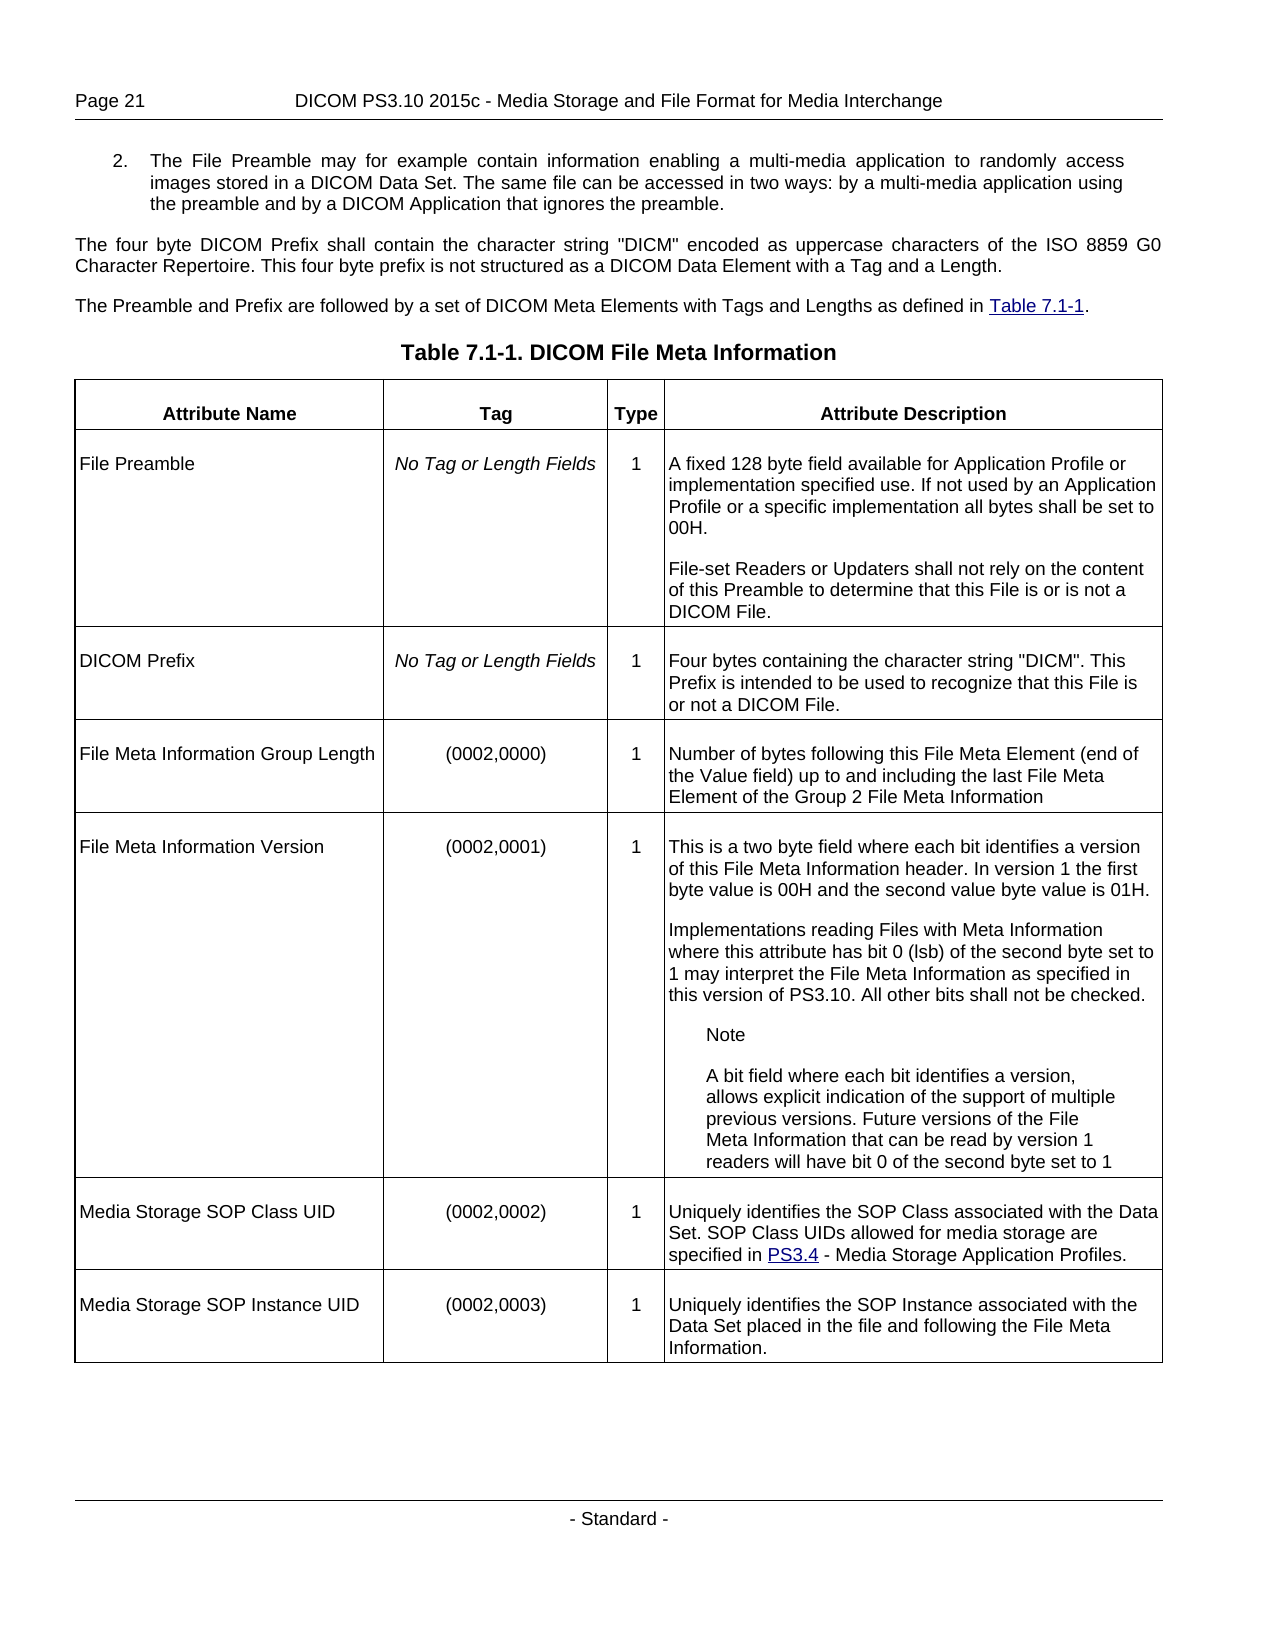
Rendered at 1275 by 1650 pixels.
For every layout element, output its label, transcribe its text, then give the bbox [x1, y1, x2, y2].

text The Preamble and Prefix are followed by a set of DICOM Meta Elements with Tags and Lengths as defined in Table 7.1-1. [75, 295, 1162, 317]
table_cell Media Storage SOP Class UID [76, 1178, 383, 1269]
table_cell No Tag or Length Fields [384, 430, 607, 626]
table_cell A fixed 128 byte field available for Application Profile or implementation specified use. If not used by an Application Profile or a specific implementation all bytes shall be set to 00H. File-set Readers or Updaters shall not rely on the content of this Preamble to determine that this File is or is not a DICOM File. [665, 430, 1162, 626]
table_cell Uniquely identifies the SOP Class associated with the Data Set. SOP Class UIDs allowed for media storage are specified in PS3.4 - Media Storage Application Profiles. [665, 1178, 1162, 1269]
table_header Tag [384, 380, 607, 428]
table_header Attribute Description [665, 380, 1162, 428]
table_cell File Meta Information Group Length [76, 720, 383, 812]
table_header Type [608, 380, 664, 428]
table_cell Uniquely identifies the SOP Instance associated with the Data Set placed in the file and following the File Meta Information. [665, 1270, 1162, 1362]
table_cell 1 [608, 720, 664, 812]
table_cell 1 [608, 813, 664, 1177]
table_cell 1 [608, 1178, 664, 1269]
table_cell 1 [608, 627, 664, 719]
table_cell (0002,0003) [384, 1270, 607, 1362]
table_cell 1 [608, 1270, 664, 1362]
table_cell Number of bytes following this File Meta Element (end of the Value field) up to and including the last File Meta Element of the Group 2 File Meta Information [665, 720, 1162, 812]
table_cell No Tag or Length Fields [384, 627, 607, 719]
table_cell Media Storage SOP Instance UID [76, 1270, 383, 1362]
table_cell (0002,0001) [384, 813, 607, 1177]
table_header Attribute Name [76, 380, 383, 428]
table_cell File Preamble [76, 430, 383, 626]
table_cell DICOM Prefix [76, 627, 383, 719]
table_cell (0002,0002) [384, 1178, 607, 1269]
list The File Preamble may for example contain information enabling a multi-media application to randomly access images stored in a DICOM Data Set. The same file can be accessed in two ways: by a multi-media application using the preamble and by a DICOM Application that ignores the preamble. [112, 150, 1125, 215]
text The four byte DICOM Prefix shall contain the character string "DICM" encoded as uppercase characters of the ISO 8859 G0 Character Repertoire. This four byte prefix is not structured as a DICOM Data Element with a Tag and a Length. [75, 233, 1162, 277]
table_cell (0002,0000) [384, 720, 607, 812]
table_cell Four bytes containing the character string "DICM". This Prefix is intended to be used to recognize that this File is or not a DICOM File. [665, 627, 1162, 719]
table_cell File Meta Information Version [76, 813, 383, 1177]
table_cell 1 [608, 430, 664, 626]
text Table 7.1-1. DICOM File Meta Information [75, 339, 1162, 365]
table_cell This is a two byte field where each bit identifies a version of this File Meta Information header. In version 1 the first byte value is 00H and the second value byte value is 01H. Implementations reading Files with Meta Information where this attribute has bit 0 (lsb) of the second byte set to 1 may interpret the File Meta Information as specified in this version of PS3.10. All other bits shall not be checked. Note A bit field where each bit identifies a version, allows explicit indication of the support of multiple previous versions. Future versions of the File Meta Information that can be read by version 1 readers will have bit 0 of the second byte set to 1 [665, 813, 1162, 1177]
